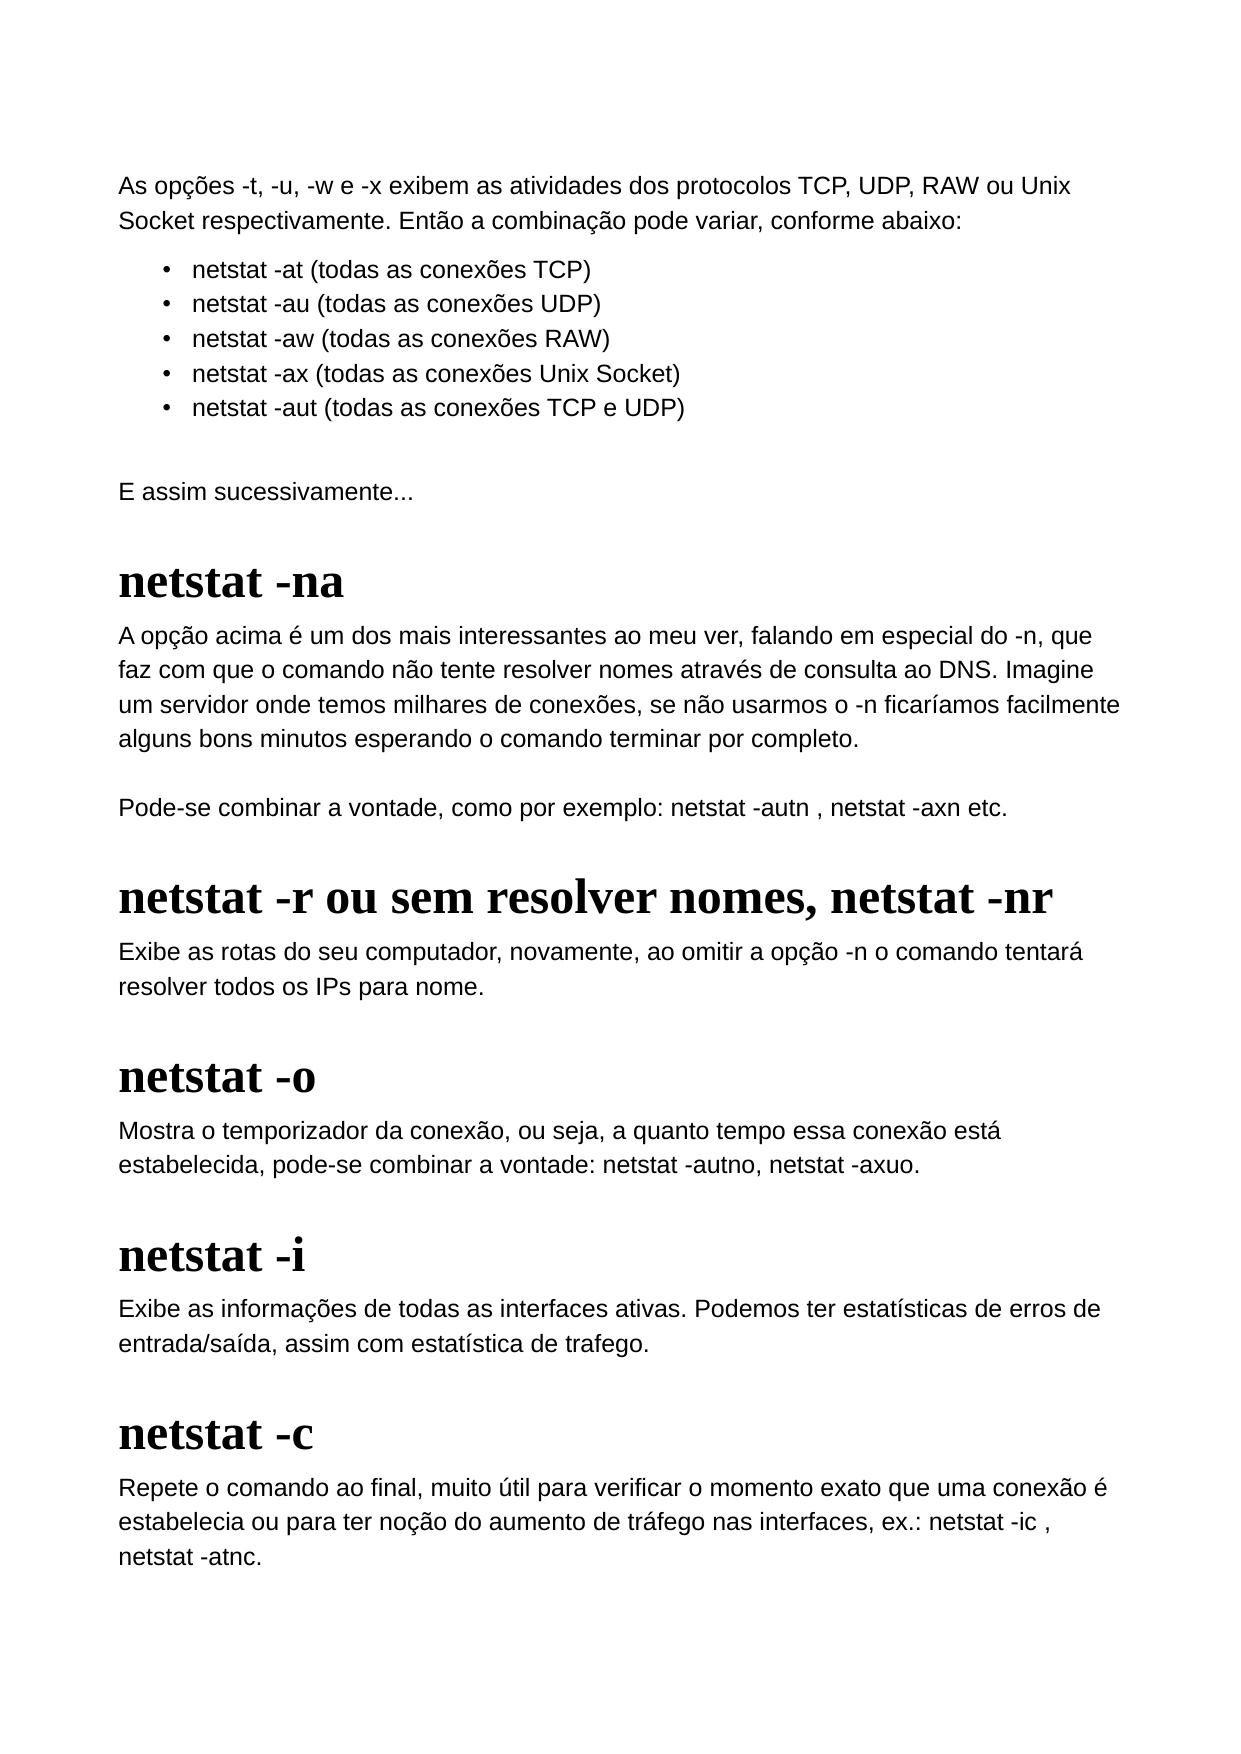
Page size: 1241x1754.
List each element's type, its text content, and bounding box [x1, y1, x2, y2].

subtitle netstat -na [118, 551, 1122, 608]
list netstat -aut (todas as conexões TCP e UDP) [162, 393, 1122, 422]
text Mostra o temporizador da conexão, ou seja, a quanto tempo essa conexão está estabelecida, pode-se combinar a vontade: netstat -autno, netstat -axuo. [118, 1116, 1122, 1179]
list netstat -ax (todas as conexões Unix Socket) [162, 358, 1122, 387]
subtitle netstat -o [118, 1046, 1122, 1103]
text As opções -t, -u, -w e -x exibem as atividades dos protocolos TCP, UDP, RAW ou Unix Socket respectivamente. Então a combinação pode variar, conforme abaixo: [118, 171, 1122, 234]
list netstat -au (todas as conexões UDP) [162, 289, 1122, 318]
subtitle netstat -r ou sem resolver nomes, netstat -nr [118, 867, 1122, 925]
text Repete o comando ao final, muito útil para verificar o momento exato que uma conexão é estabelecia ou para ter noção do aumento de tráfego nas interfaces, ex.: netstat -ic , netstat -atnc. [118, 1473, 1122, 1571]
text E assim sucessivamente... [118, 442, 1122, 506]
text A opção acima é um dos mais interessantes ao meu ver, falando em especial do -n, que faz com que o comando não tente resolver nomes através de consulta ao DNS. Imagine um servidor onde temos milhares de conexões, se não usarmos o -n ficaríamos facilmente alguns bons minutos esperando o comando terminar por completo. Pode-se combinar a vontade, como por exemplo: netstat -autn , netstat -axn etc. [118, 621, 1122, 822]
list netstat -at (todas as conexões TCP) [162, 255, 1122, 284]
list netstat -aw (todas as conexões RAW) [162, 324, 1122, 353]
subtitle netstat -i [118, 1224, 1122, 1282]
subtitle netstat -c [118, 1403, 1122, 1460]
text Exibe as informações de todas as interfaces ativas. Podemos ter estatísticas de erros de entrada/saída, assim com estatística de trafego. [118, 1294, 1122, 1358]
text Exibe as rotas do seu computador, novamente, ao omitir a opção -n o comando tentará resolver todos os IPs para nome. [118, 937, 1122, 1001]
